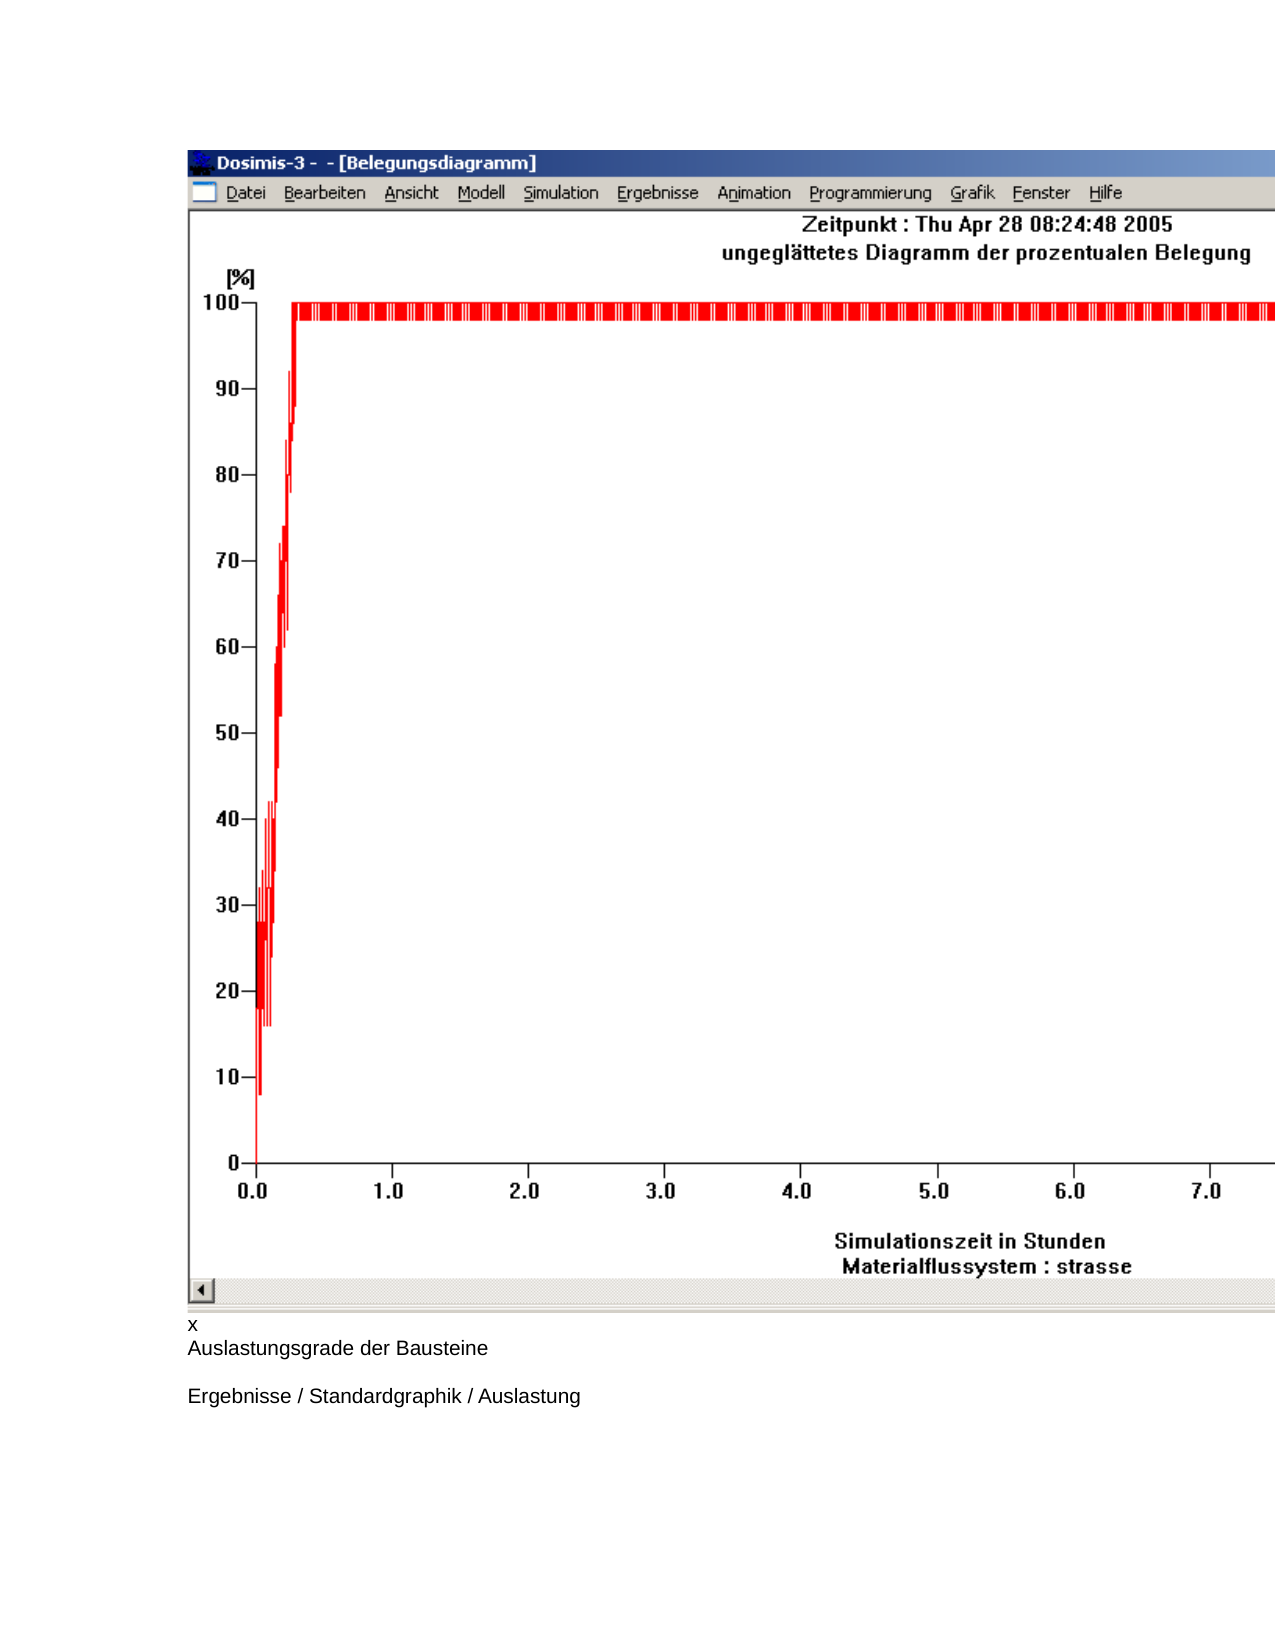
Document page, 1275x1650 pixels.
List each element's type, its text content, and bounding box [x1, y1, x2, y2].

text x [187, 1313, 1087, 1336]
text Ergebnisse / Standardgraphik / Auslastung [187, 1384, 1087, 1408]
text Auslastungsgrade der Bausteine [187, 1336, 1087, 1360]
